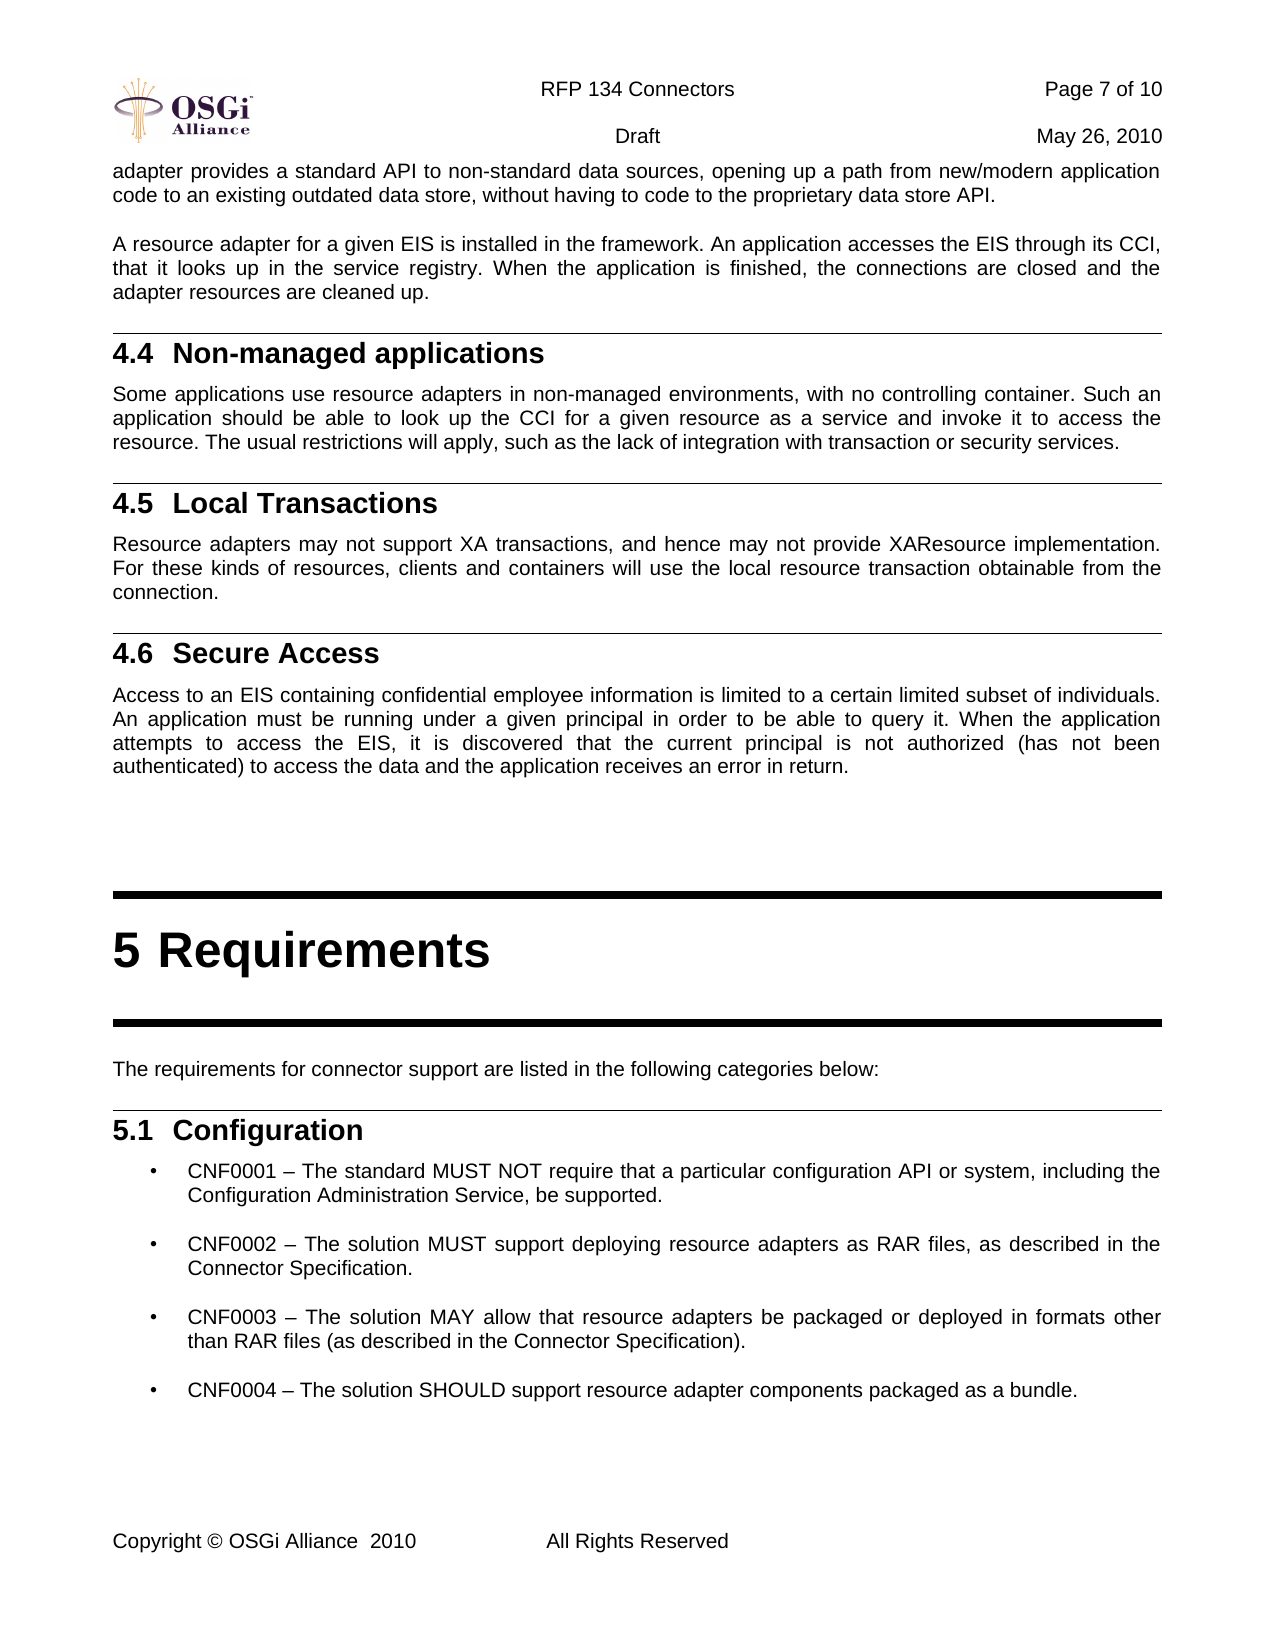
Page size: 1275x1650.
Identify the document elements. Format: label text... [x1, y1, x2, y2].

text adapter provides a standard API to non-standard data sources, opening up a path from new/modern application code to an existing outdated data store, without having to code to the proprietary data store API. [112, 159, 1162, 207]
subtitle Secure Access [112, 634, 1162, 670]
subtitle Requirements [112, 892, 1162, 1027]
picture [114, 78, 254, 143]
list CNF0003 – The solution MAY allow that resource adapters be packaged or deployed in formats other than RAR files (as described in the Connector Specification). [150, 1305, 1162, 1353]
list CNF0004 – The solution SHOULD support resource adapter components packaged as a bundle. [150, 1378, 1162, 1402]
text Access to an EIS containing confidential employee information is limited to a certain limited subset of individuals. An application must be running under a given principal in order to be able to query it. When the application attempts to access the EIS, it is discovered that the current principal is not authorized (has not been authenticated) to access the data and the application receives an error in return. [112, 682, 1162, 778]
subtitle Configuration [112, 1111, 1162, 1146]
list CNF0002 – The solution MUST support deploying resource adapters as RAR files, as described in the Connector Specification. [150, 1232, 1162, 1280]
text The requirements for connector support are listed in the following categories below: [112, 1057, 1162, 1081]
text A resource adapter for a given EIS is installed in the framework. An application accesses the EIS through its CCI, that it looks up in the service registry. When the application is finished, the connections are closed and the adapter resources are cleaned up. [112, 232, 1162, 304]
text Resource adapters may not support XA transactions, and hence may not provide XAResource implementation. For these kinds of resources, clients and containers will use the local resource transaction obtainable from the connection. [112, 532, 1162, 604]
subtitle Non-managed applications [112, 334, 1162, 369]
list CNF0001 – The standard MUST NOT require that a particular configuration API or system, including the Configuration Administration Service, be supported. [150, 1159, 1162, 1207]
text Some applications use resource adapters in non-managed environments, with no controlling container. Such an application should be able to look up the CCI for a given resource as a service and invoke it to access the resource. The usual restrictions will apply, such as the lack of integration with transaction or security services. [112, 382, 1162, 454]
subtitle Local Transactions [112, 484, 1162, 520]
